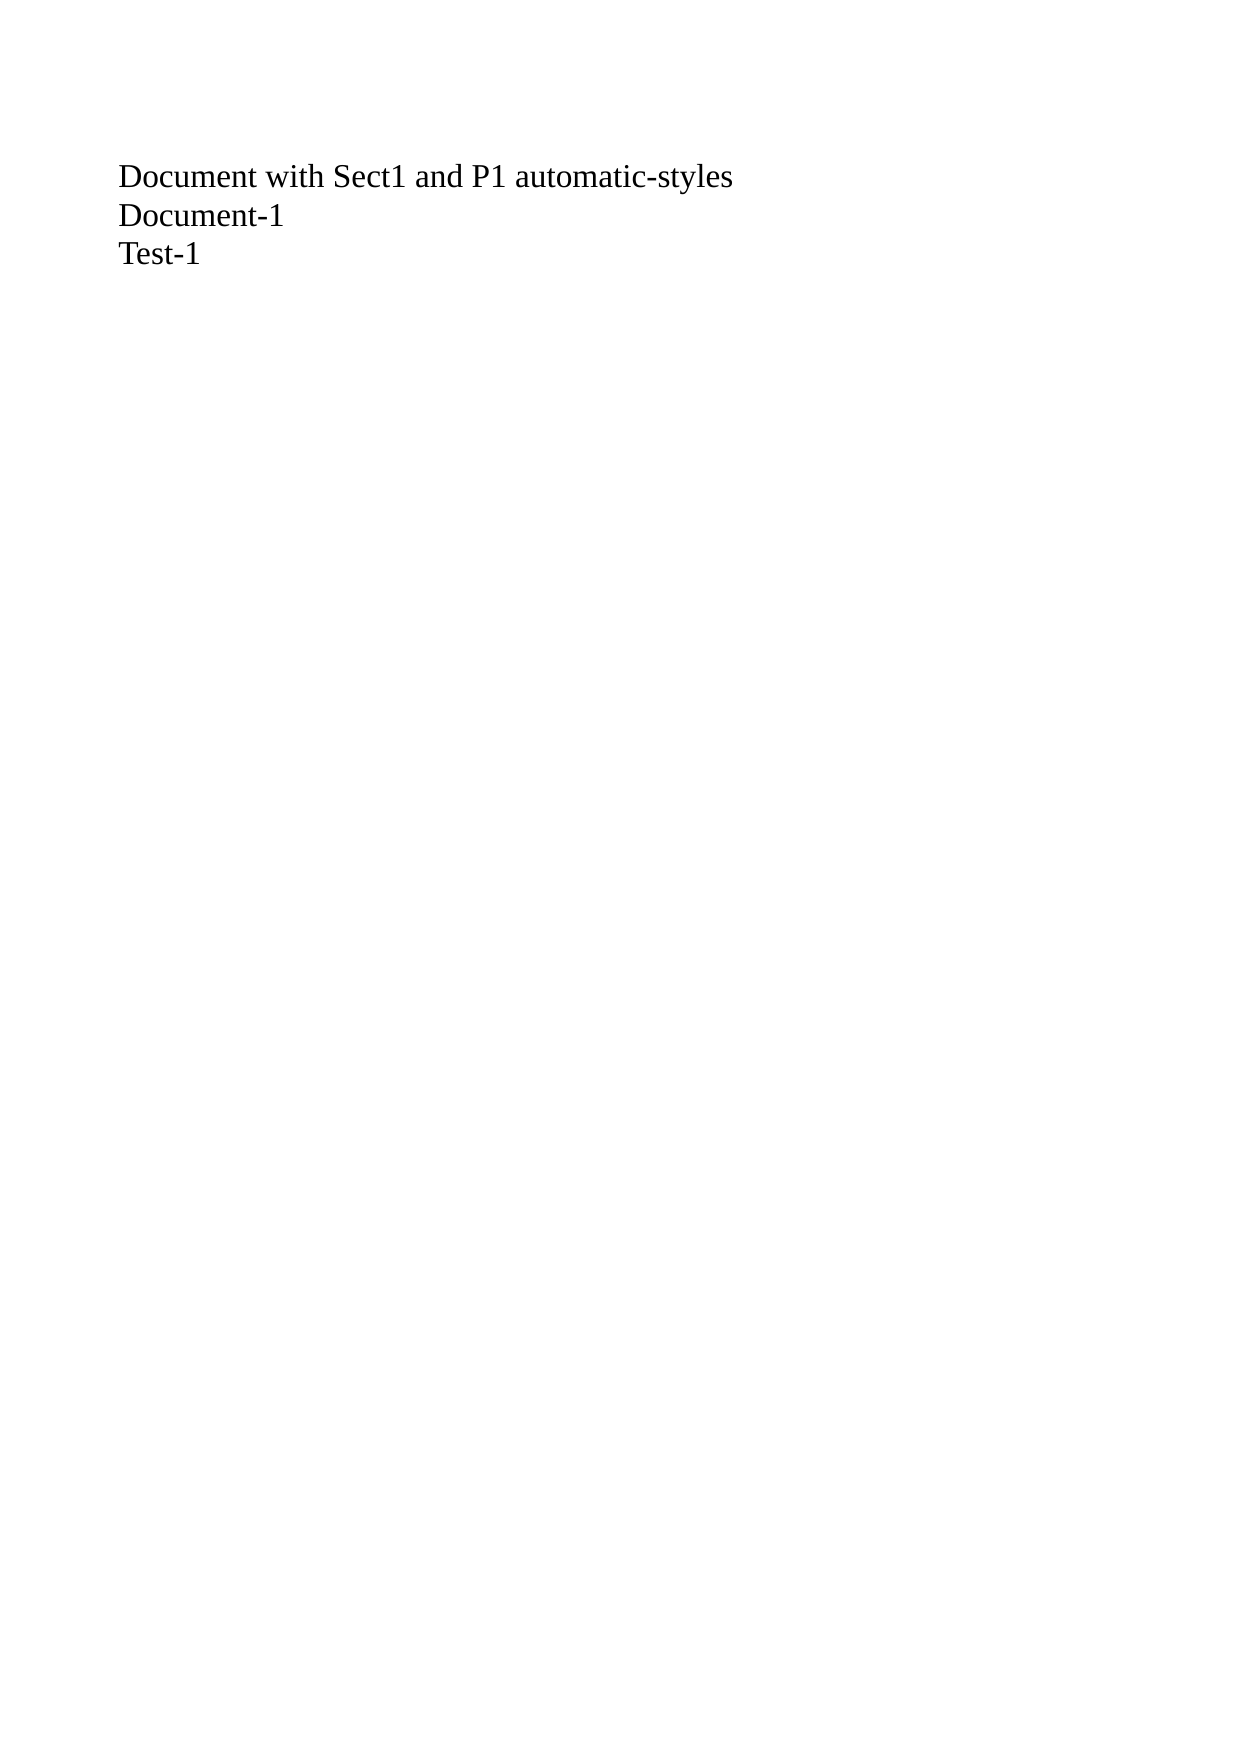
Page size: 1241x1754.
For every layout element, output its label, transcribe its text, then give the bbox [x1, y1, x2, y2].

text Document-1 [118, 195, 1122, 233]
text Document with Sect1 and P1 automatic-styles [118, 156, 1122, 195]
text Test-1 [118, 233, 1122, 271]
